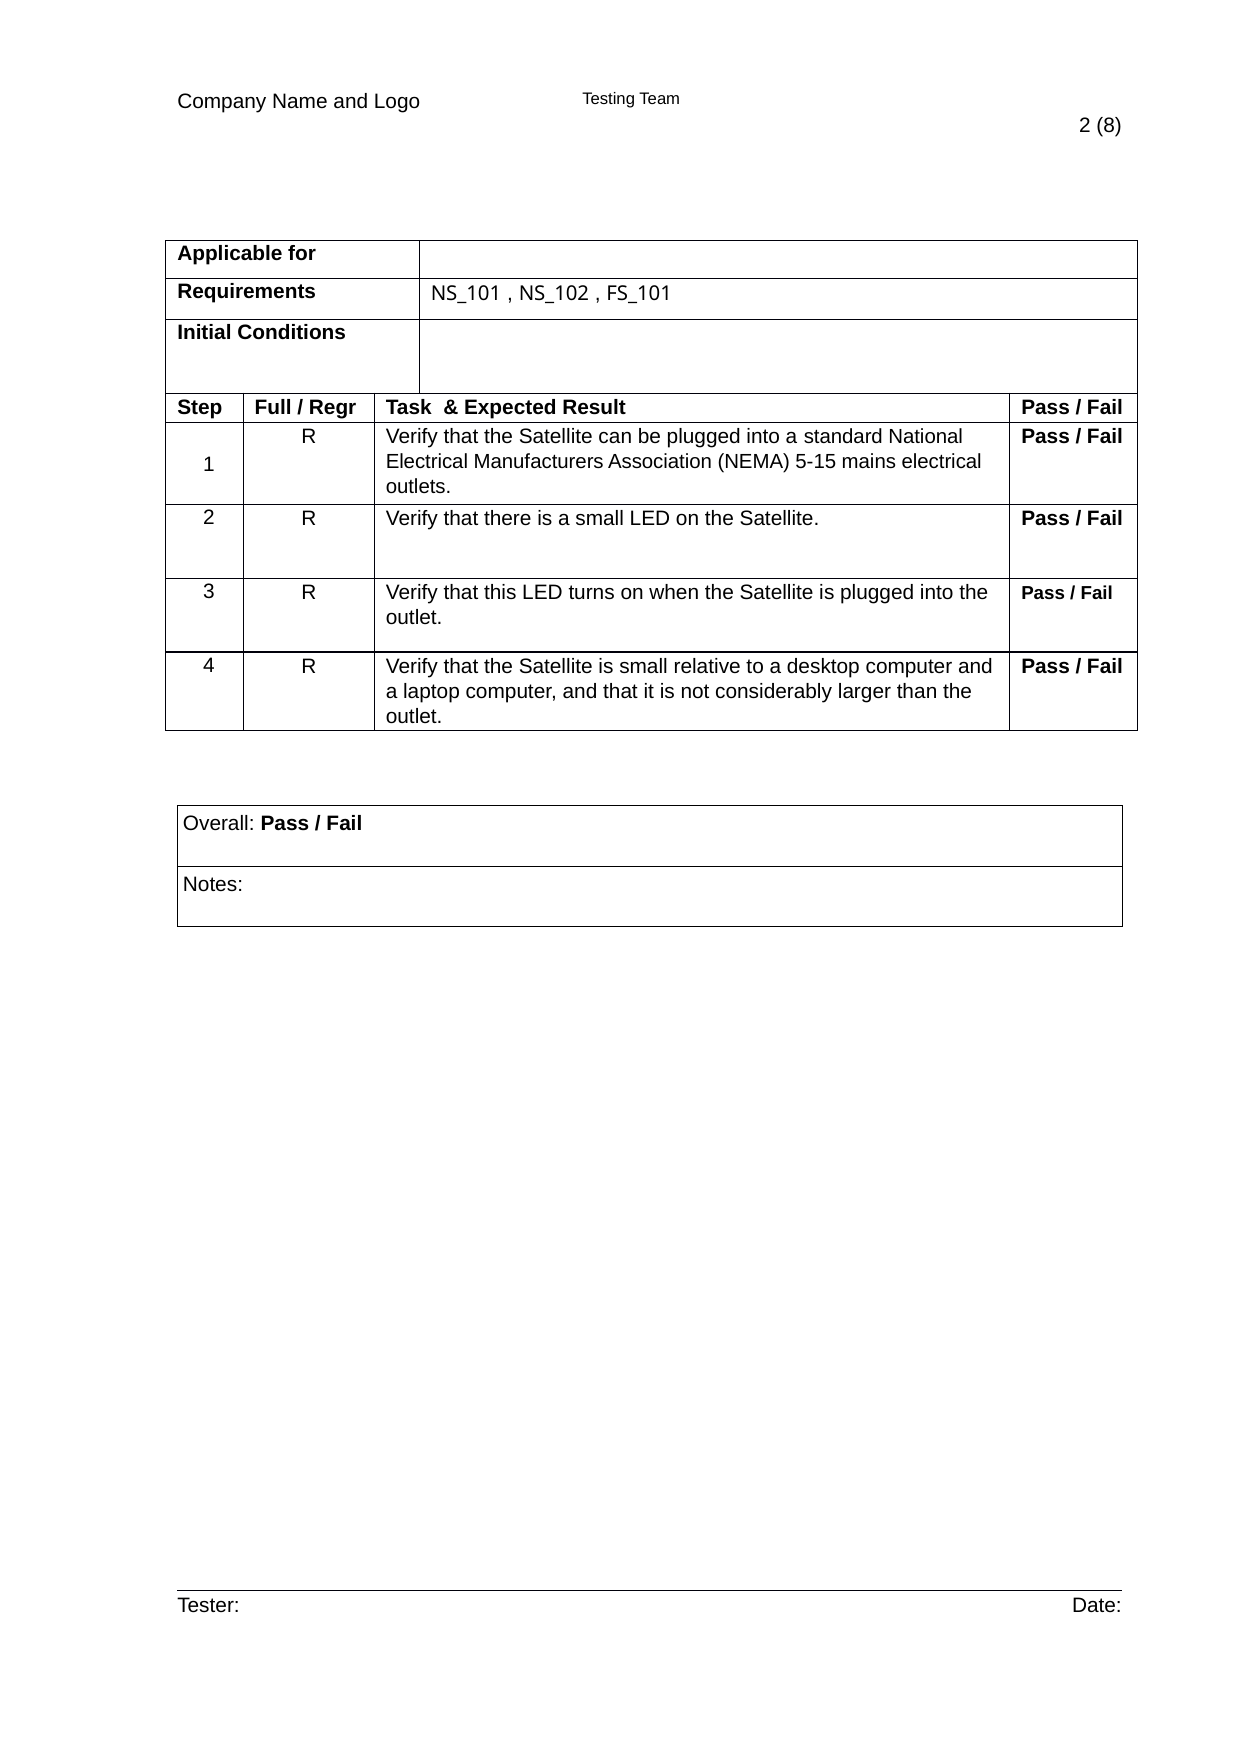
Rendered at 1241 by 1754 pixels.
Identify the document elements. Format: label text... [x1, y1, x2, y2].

table_cell Requirements [166, 279, 419, 319]
table_cell R [244, 653, 374, 730]
table_cell Verify that this LED turns on when the Satellite is plugged into the outlet. [375, 579, 1009, 651]
table_cell R [244, 579, 374, 651]
table_cell Verify that the Satellite can be plugged into a standard National Electrical Manufacturers Association (NEMA) 5-15 mains electrical outlets. [375, 423, 1009, 503]
table_cell Step [166, 394, 243, 422]
table_cell Pass / Fail [1010, 394, 1137, 422]
table_cell R [244, 505, 374, 577]
table_cell R [244, 423, 374, 503]
table_header Overall: Pass / Fail [178, 806, 1122, 866]
table_cell NS_101 , NS_102 , FS_101 [420, 279, 1137, 319]
table_cell [166, 653, 243, 730]
table_cell Pass / Fail [1010, 423, 1137, 503]
table_cell Pass / Fail [1010, 579, 1137, 651]
table_cell [166, 579, 243, 651]
table_cell Applicable for [166, 241, 419, 277]
table_cell Verify that there is a small LED on the Satellite. [375, 505, 1009, 577]
table_cell Pass / Fail [1010, 653, 1137, 730]
table_cell [166, 423, 243, 503]
table_cell Full / Regr [244, 394, 374, 422]
table_cell [420, 241, 1137, 277]
table_cell Notes: [178, 867, 1122, 926]
table_cell Verify that the Satellite is small relative to a desktop computer and a laptop computer, and that it is not considerably larger than the outlet. [375, 653, 1009, 730]
table_cell Pass / Fail [1010, 505, 1137, 577]
table_cell [420, 320, 1137, 393]
table_cell Task & Expected Result [375, 394, 1009, 422]
table_cell [166, 505, 243, 577]
table_cell Initial Conditions [166, 320, 419, 393]
